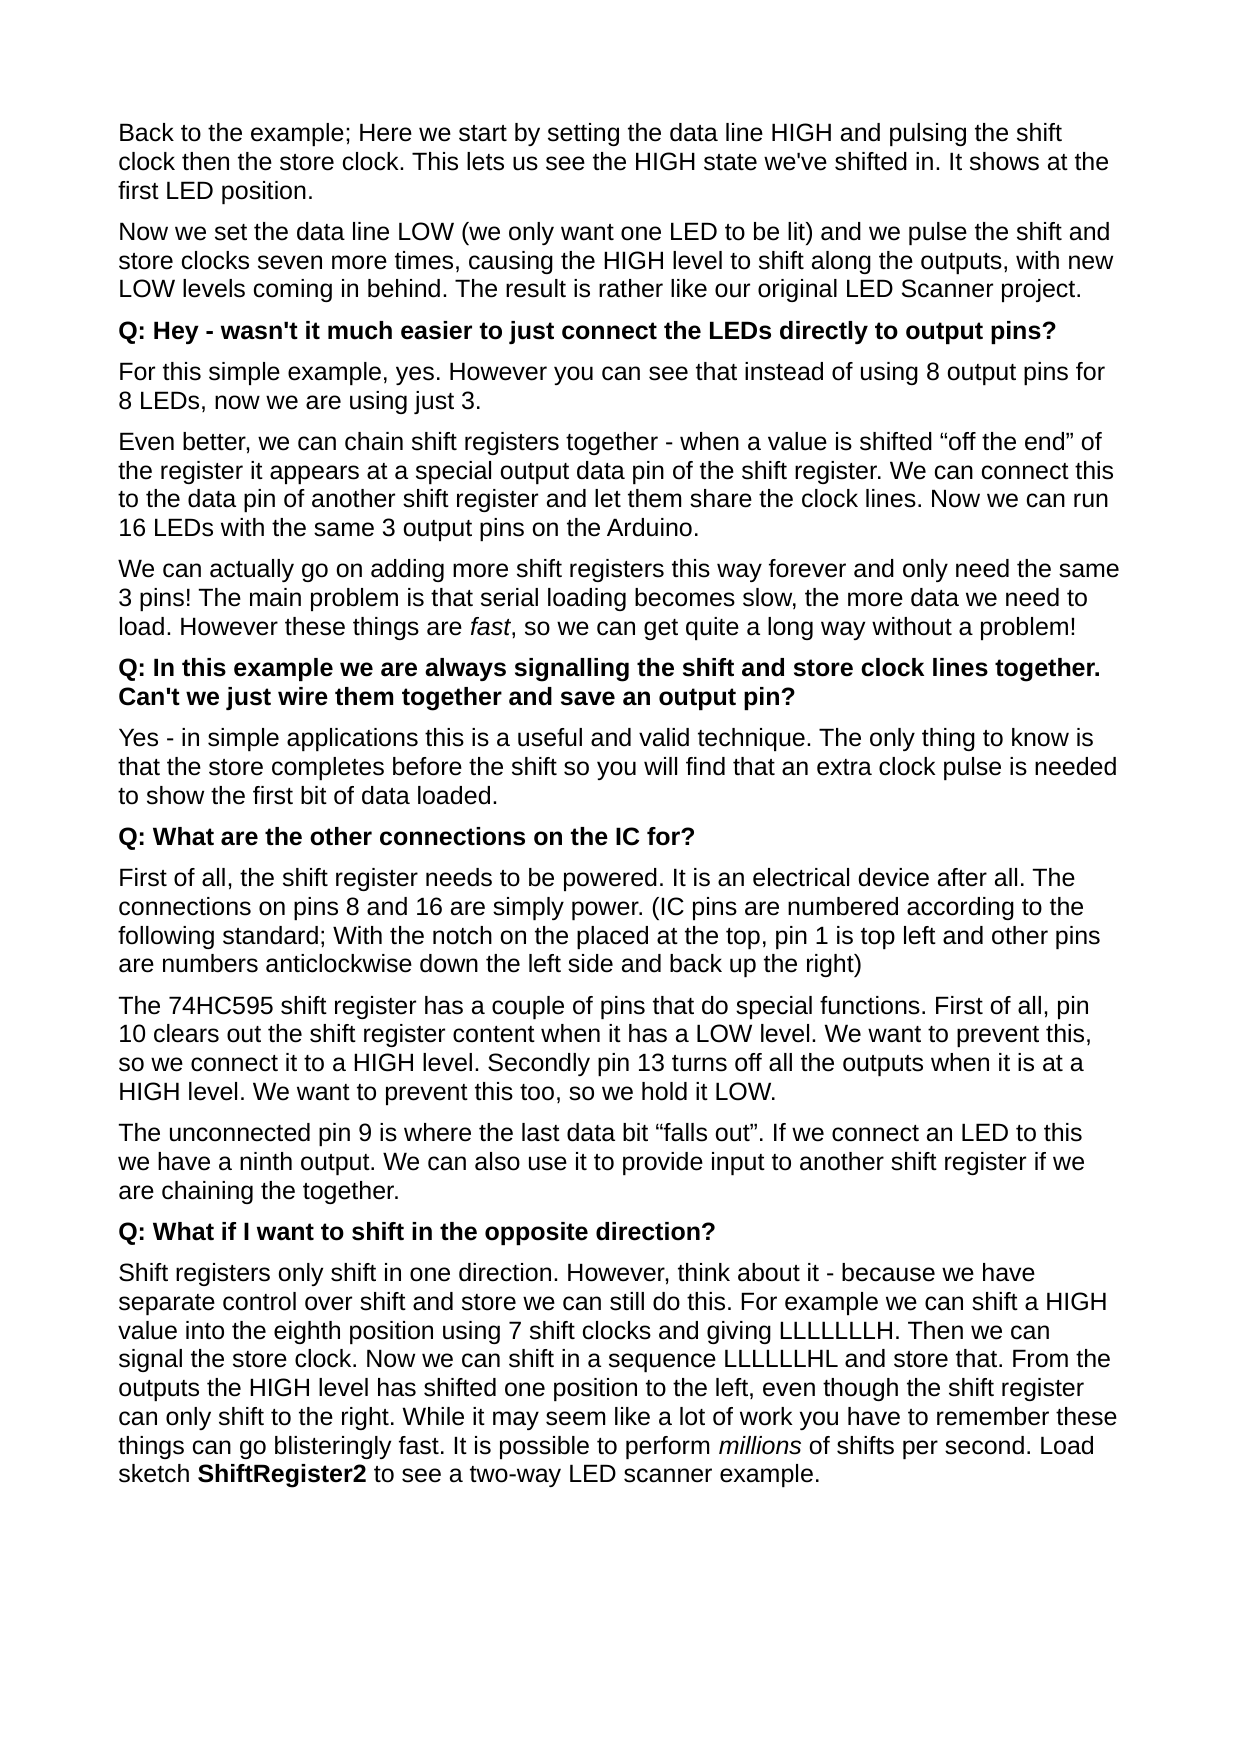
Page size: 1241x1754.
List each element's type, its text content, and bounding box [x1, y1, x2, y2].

text For this simple example, yes. However you can see that instead of using 8 output pins for 8 LEDs, now we are using just 3. [118, 357, 1122, 414]
text Even better, we can chain shift registers together - when a value is shifted “off the end” of the register it appears at a special output data pin of the shift register. We can connect this to the data pin of another shift register and let them share the clock lines. Now we can run 16 LEDs with the same 3 output pins on the Arduino. [118, 427, 1122, 542]
text First of all, the shift register needs to be powered. It is an electrical device after all. The connections on pins 8 and 16 are simply power. (IC pins are numbered according to the following standard; With the notch on the placed at the top, pin 1 is top left and other pins are numbers anticlockwise down the left side and back up the right) [118, 863, 1122, 978]
text Shift registers only shift in one direction. However, think about it - because we have separate control over shift and store we can still do this. For example we can shift a HIGH value into the eighth position using 7 shift clocks and giving LLLLLLLH. Then we can signal the store clock. Now we can shift in a sequence LLLLLLHL and store that. From the outputs the HIGH level has shifted one position to the left, even though the shift register can only shift to the right. While it may seem like a lot of work you have to remember these things can go blisteringly fast. It is possible to perform millions of shifts per second. Load sketch ShiftRegister2 to see a two-way LED scanner example. [118, 1258, 1122, 1488]
text Q: What if I want to shift in the opposite direction? [118, 1217, 1122, 1246]
text Now we set the data line LOW (we only want one LED to be lit) and we pulse the shift and store clocks seven more times, causing the HIGH level to shift along the outputs, with new LOW levels coming in behind. The result is rather like our original LED Scanner project. [118, 217, 1122, 303]
text Back to the example; Here we start by setting the data line HIGH and pulsing the shift clock then the store clock. This lets us see the HIGH state we've shifted in. It shows at the first LED position. [118, 118, 1122, 204]
text The unconnected pin 9 is where the last data bit “falls out”. If we connect an LED to this we have a ninth output. We can also use it to provide input to another shift register if we are chaining the together. [118, 1118, 1122, 1204]
text Q: In this example we are always signalling the shift and store clock lines together. Can't we just wire them together and save an output pin? [118, 653, 1122, 711]
text We can actually go on adding more shift registers this way forever and only need the same 3 pins! The main problem is that serial loading becomes slow, the more data we need to load. However these things are fast, so we can get quite a long way without a problem! [118, 554, 1122, 641]
text Yes - in simple applications this is a useful and valid technique. The only thing to know is that the store completes before the shift so you will find that an extra clock pulse is needed to show the first bit of data loaded. [118, 723, 1122, 809]
text The 74HC595 shift register has a couple of pins that do special functions. First of all, pin 10 clears out the shift register content when it has a LOW level. We want to prevent this, so we connect it to a HIGH level. Secondly pin 13 turns off all the outputs when it is at a HIGH level. We want to prevent this too, so we hold it LOW. [118, 991, 1122, 1106]
text Q: What are the other connections on the IC for? [118, 822, 1122, 851]
text Q: Hey - wasn't it much easier to just connect the LEDs directly to output pins? [118, 316, 1122, 344]
